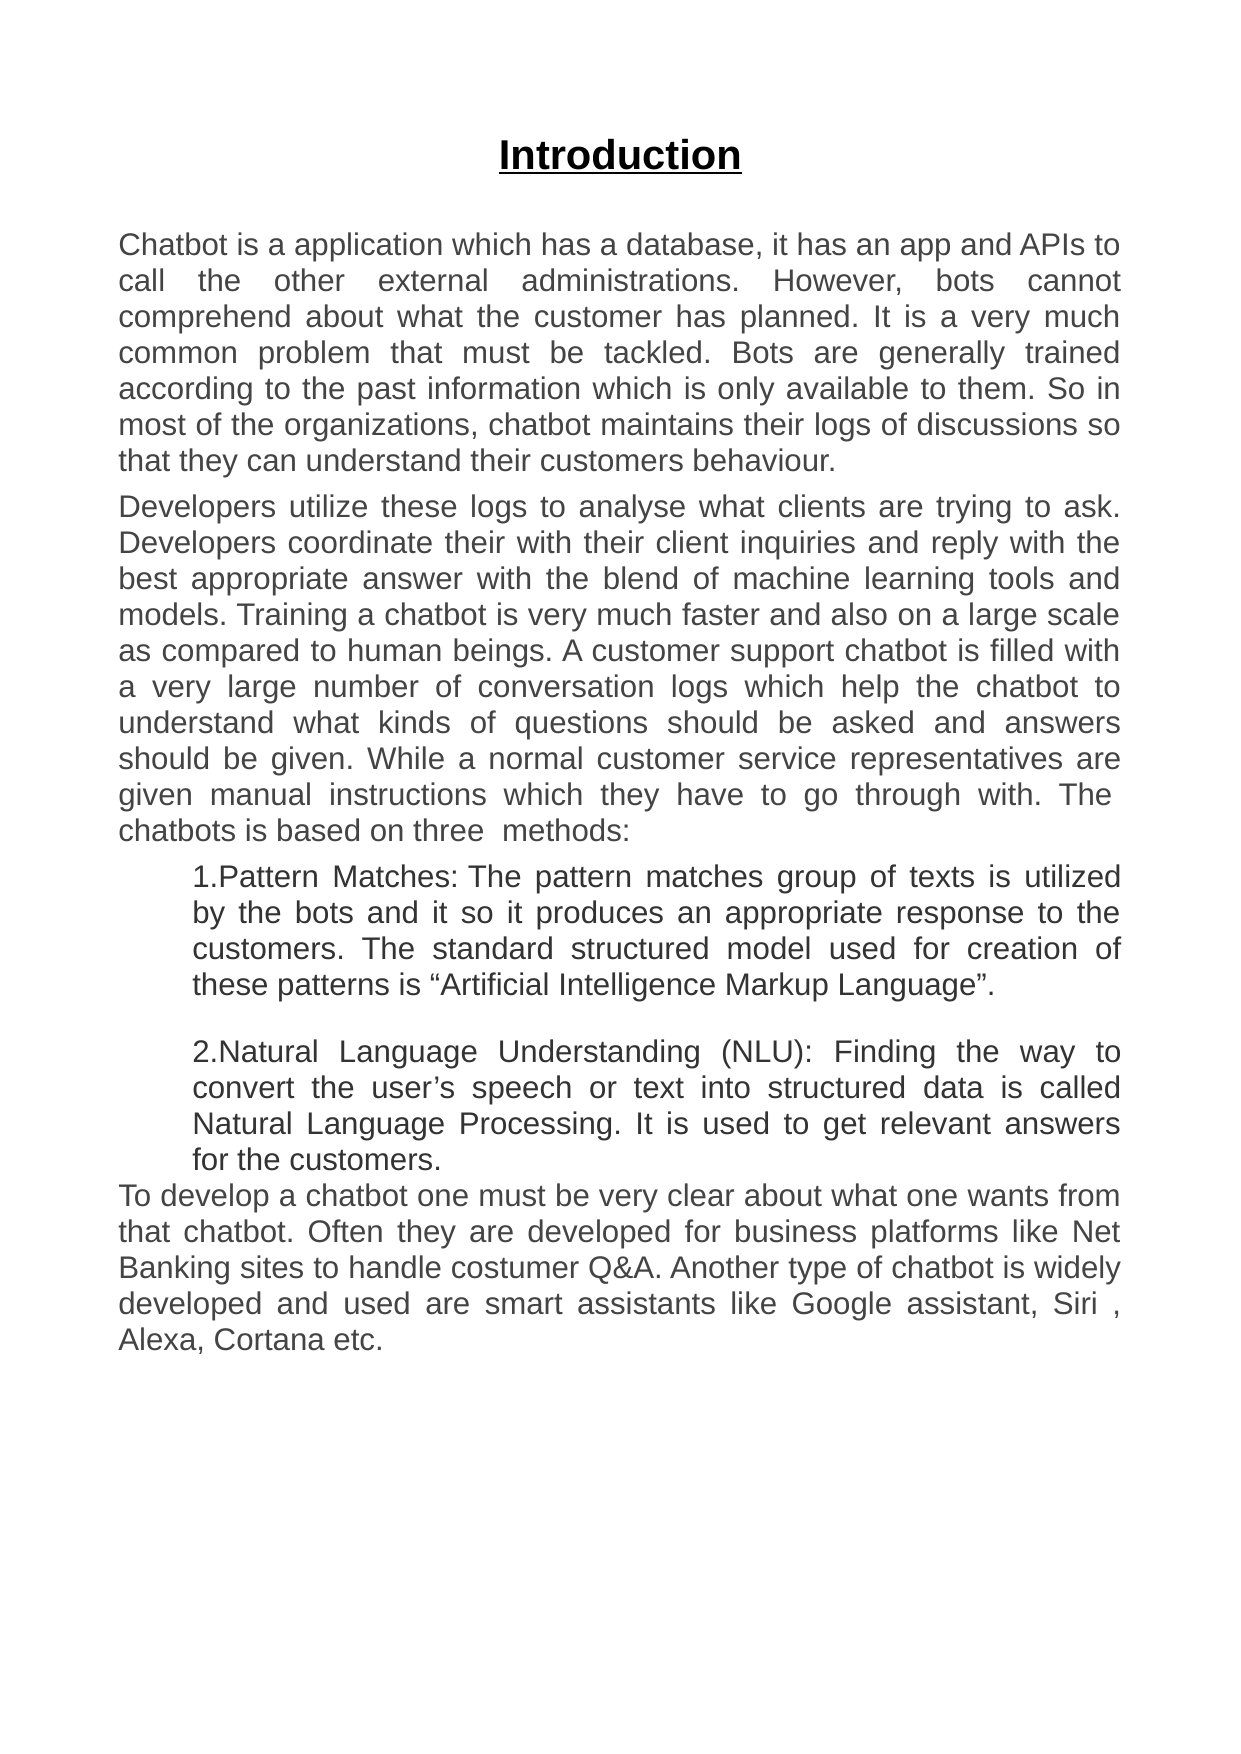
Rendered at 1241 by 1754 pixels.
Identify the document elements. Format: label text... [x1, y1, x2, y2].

list 1.Pattern Matches: The pattern matches group of texts is utilized by the bots and it so it produces an appropriate response to the customers. The standard structured model used for creation of these patterns is “Artificial Intelligence Markup Language”. [118, 858, 1122, 1002]
text To develop a chatbot one must be very clear about what one wants from that chatbot. Often they are developed for business platforms like Net Banking sites to handle costumer Q&A. Another type of chatbot is widely developed and used are smart assistants like Google assistant, Siri , Alexa, Cortana etc. [118, 1177, 1122, 1357]
text Developers utilize these logs to analyse what clients are trying to ask. Developers coordinate their with their client inquiries and reply with the best appropriate answer with the blend of machine learning tools and models. Training a chatbot is very much faster and also on a large scale as compared to human beings. A customer support chatbot is filled with a very large number of conversation logs which help the chatbot to understand what kinds of questions should be asked and answers should be given. While a normal customer service representatives are given manual instructions which they have to go through with. The chatbots is based on three methods: [118, 488, 1122, 848]
subtitle Introduction [118, 131, 1122, 178]
list 2.Natural Language Understanding (NLU): Finding the way to convert the user’s speech or text into structured data is called Natural Language Processing. It is used to get relevant answers for the customers. [118, 1033, 1122, 1177]
text Chatbot is a application which has a database, it has an app and APIs to call the other external administrations. However, bots cannot comprehend about what the customer has planned. It is a very much common problem that must be tackled. Bots are generally trained according to the past information which is only available to them. So in most of the organizations, chatbot maintains their logs of discussions so that they can understand their customers behaviour. [118, 226, 1122, 478]
